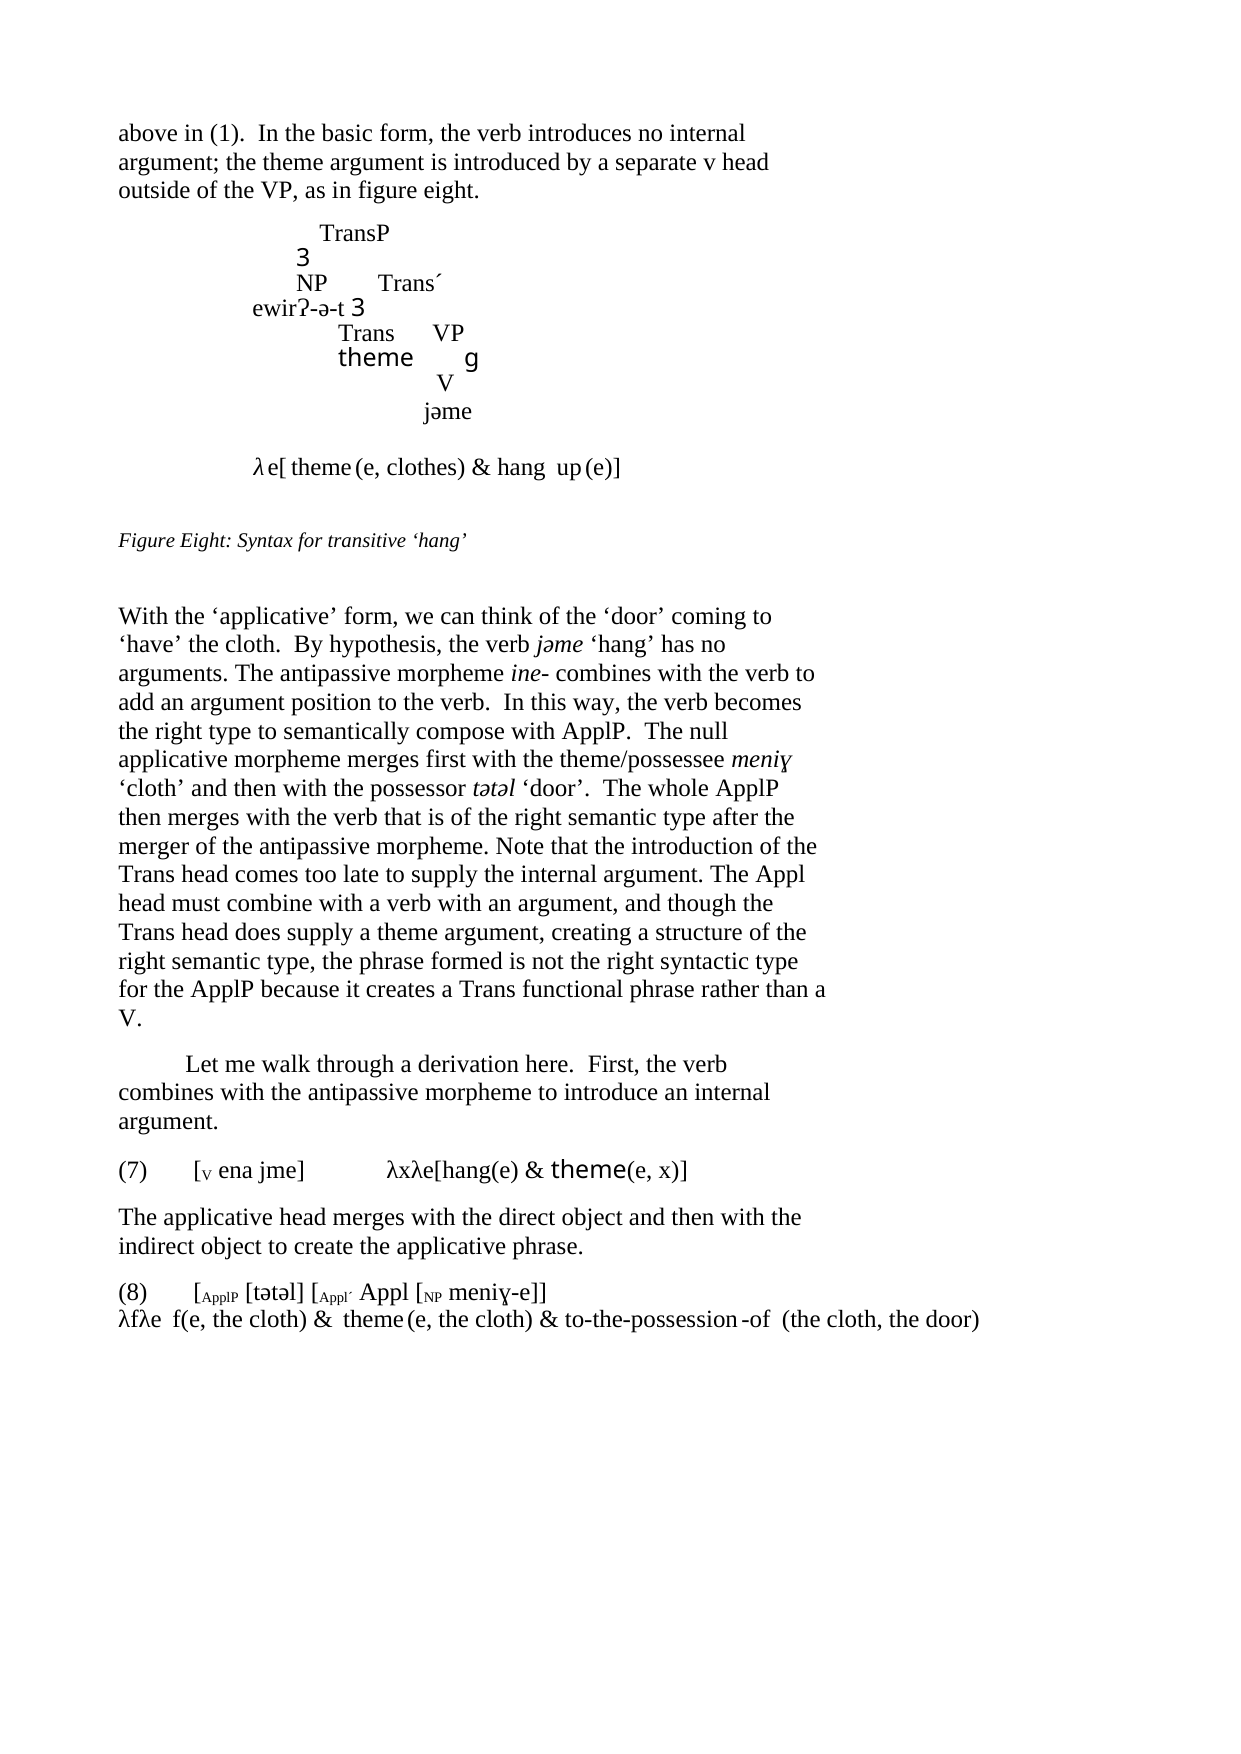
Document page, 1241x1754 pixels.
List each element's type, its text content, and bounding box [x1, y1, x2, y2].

text Figure Eight: Syntax for transitive ‘hang’ [118, 528, 827, 552]
text Trans VP [118, 321, 827, 346]
text With the ‘applicative’ form, we can think of the ‘door’ coming to ‘have’ the cloth. By hypothesis, the verb jǝme ‘hang’ has no arguments. The antipassive morpheme ine- combines with the verb to add an argument position to the verb. In this way, the verb becomes the right type to semantically compose with ApplP. The null applicative morpheme merges first with the theme/possessee meniɣ ‘cloth’ and then with the possessor tǝtǝl ‘door’. The whole ApplP then merges with the verb that is of the right semantic type after the merger of the antipassive morpheme. Note that the introduction of the Trans head comes too late to supply the internal argument. The Appl head must combine with a verb with an argument, and though the Trans head does supply a theme argument, creating a structure of the right semantic type, the phrase formed is not the right syntactic type for the ApplP because it creates a Trans functional phrase rather than a V. [118, 601, 827, 1032]
text jǝme [118, 396, 827, 425]
text 3 [118, 246, 827, 271]
text The applicative head merges with the direct object and then with the indirect object to create the applicative phrase. [118, 1202, 827, 1260]
text Let me walk through a derivation here. First, the verb combines with the antipassive morpheme to introduce an internal argument. [118, 1049, 827, 1135]
text TransP [118, 221, 827, 246]
text ewirɁ-ǝ-t 3 [118, 296, 827, 321]
text above in (1). In the basic form, the verb introduces no internal argument; the theme argument is introduced by a separate v head outside of the VP, as in figure eight. [118, 118, 827, 204]
text V [118, 371, 827, 396]
text (8) [ApplP [tǝtǝl] [Appl´ Appl [NP meniɣ-e]] [118, 1277, 827, 1334]
text theme g [118, 346, 827, 371]
text NP Trans´ [118, 271, 827, 296]
text (7) [V ena jme] λxλe[hang(e) & theme(e, x)] [118, 1152, 827, 1186]
